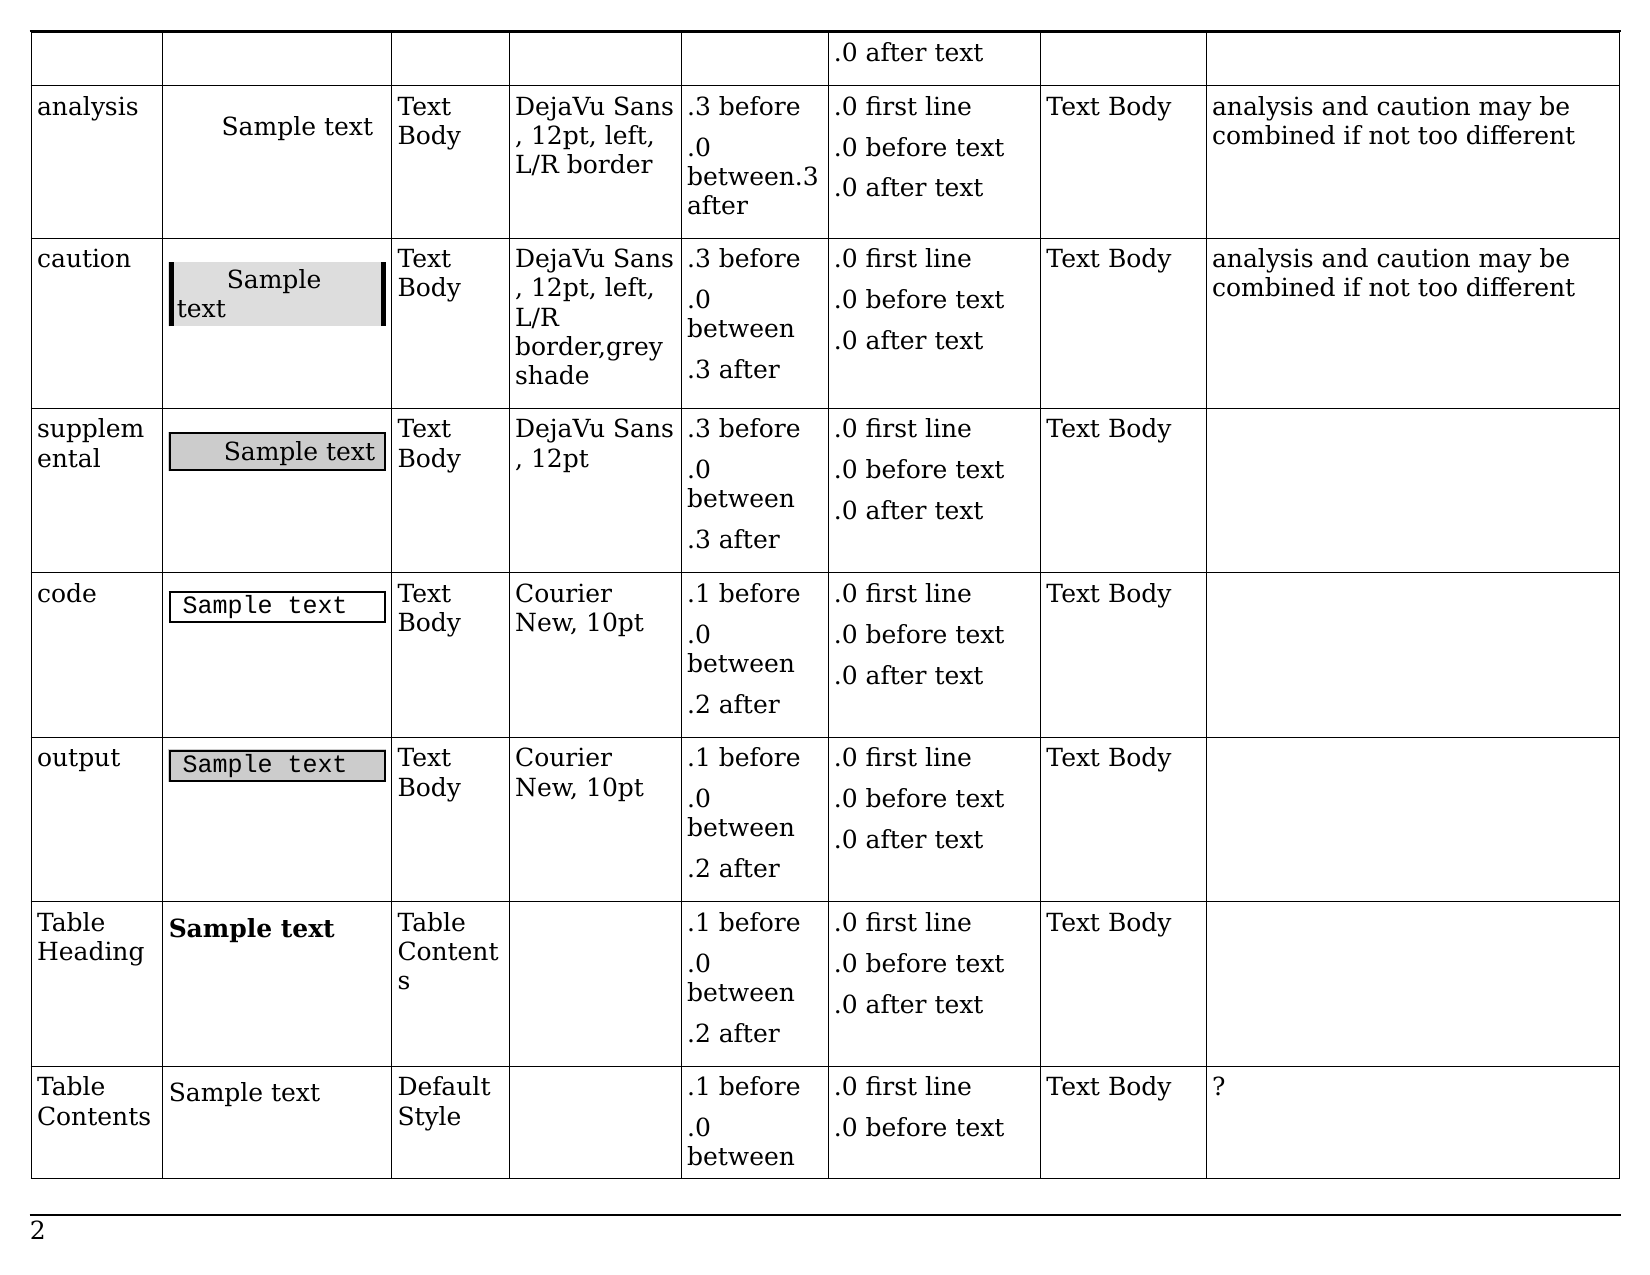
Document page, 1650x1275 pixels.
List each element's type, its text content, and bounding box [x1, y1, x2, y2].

table_cell Text Body [392, 573, 509, 737]
table_cell Text Body [1041, 738, 1206, 901]
table_cell Courier New, 10pt [510, 573, 681, 737]
table_cell [682, 33, 828, 85]
table_cell Default Style [392, 1067, 509, 1177]
table_cell [1207, 33, 1619, 85]
table_cell Courier New, 10pt [510, 738, 681, 901]
table_cell .1 before .0 between [682, 1067, 828, 1177]
table_cell [1207, 409, 1619, 572]
table_cell .0 first line .0 before text .0 after text [829, 409, 1040, 572]
table_cell [510, 1067, 681, 1177]
table_cell analysis and caution may be combined if not too different [1207, 239, 1619, 408]
table_cell Sample text [163, 239, 391, 408]
table_cell .0 after text [829, 33, 1040, 85]
table_cell code [32, 573, 162, 737]
table_cell Text Body [1041, 573, 1206, 737]
table_cell Sample text [163, 409, 391, 572]
table_cell DejaVu Sans , 12pt, left, L/R border [510, 86, 681, 238]
table_cell analysis [32, 86, 162, 238]
table_cell Text Body [392, 409, 509, 572]
table_cell .3 before .0 between .3 after [682, 239, 828, 408]
table_cell output [32, 738, 162, 901]
table_cell .3 before .0 between.3 after [682, 86, 828, 238]
table_cell .0 first line .0 before text .0 after text [829, 573, 1040, 737]
table_cell Text Body [1041, 409, 1206, 572]
table_cell [510, 33, 681, 85]
table_cell supplemental [32, 409, 162, 572]
table_cell Text Body [392, 738, 509, 901]
table_cell Text Body [392, 239, 509, 408]
table_cell DejaVu Sans , 12pt [510, 409, 681, 572]
table_cell analysis and caution may be combined if not too different [1207, 86, 1619, 238]
table_cell Table Contents [32, 1067, 162, 1177]
table_cell .0 first line .0 before text [829, 1067, 1040, 1177]
table_cell caution [32, 239, 162, 408]
table_cell Text Body [392, 86, 509, 238]
table_cell .0 first line .0 before text .0 after text [829, 86, 1040, 238]
table_cell Table Heading [32, 902, 162, 1066]
table_cell [1207, 738, 1619, 901]
table_cell Sample text [163, 573, 391, 737]
table_cell Sample text [163, 86, 391, 238]
table_cell Text Body [1041, 239, 1206, 408]
table_cell [1207, 573, 1619, 737]
table_cell Sample text [163, 738, 391, 901]
table_cell .1 before .0 between .2 after [682, 573, 828, 737]
table_cell .1 before .0 between .2 after [682, 738, 828, 901]
table_cell Text Body [1041, 1067, 1206, 1177]
table_cell [32, 33, 162, 85]
table_cell DejaVu Sans , 12pt, left, L/R border,grey shade [510, 239, 681, 408]
table_cell Table Contents [392, 902, 509, 1066]
table_cell [510, 902, 681, 1066]
table_cell .1 before .0 between .2 after [682, 902, 828, 1066]
table_cell Sample text [163, 1067, 391, 1177]
table_cell .0 first line .0 before text .0 after text [829, 239, 1040, 408]
table_cell [392, 33, 509, 85]
table_cell [163, 33, 391, 85]
table_cell Text Body [1041, 86, 1206, 238]
table_cell [1041, 33, 1206, 85]
table_cell Text Body [1041, 902, 1206, 1066]
table_cell [1207, 902, 1619, 1066]
table_cell .0 first line .0 before text .0 after text [829, 738, 1040, 901]
table_cell ? [1207, 1067, 1619, 1177]
table_cell .3 before .0 between .3 after [682, 409, 828, 572]
table_cell .0 first line .0 before text .0 after text [829, 902, 1040, 1066]
table_cell Sample text [163, 902, 391, 1066]
